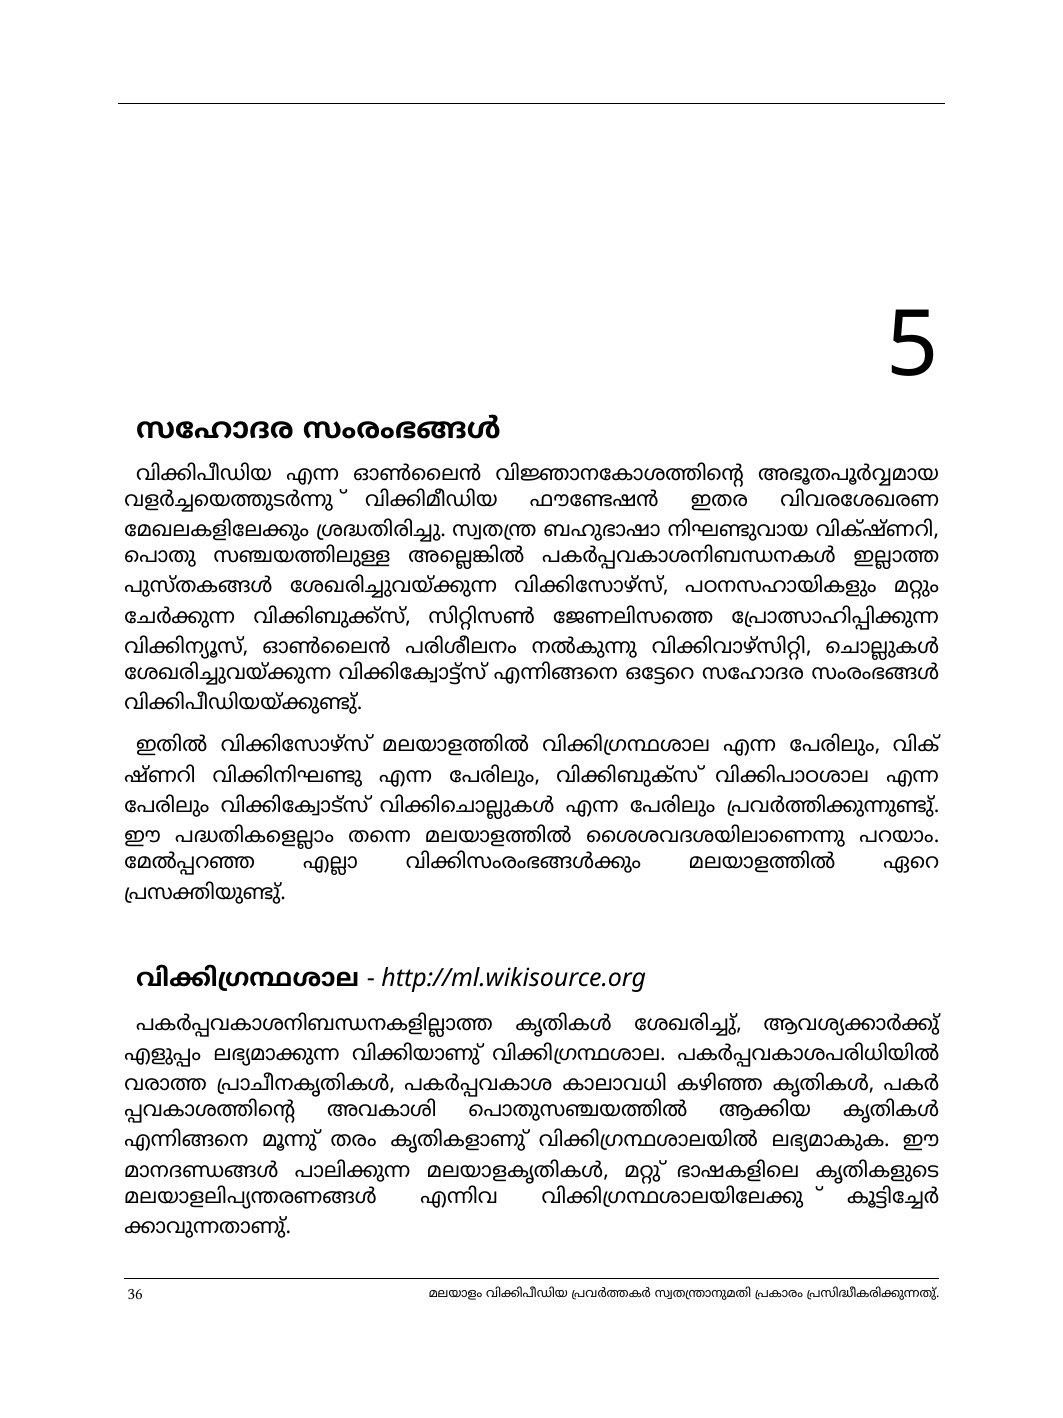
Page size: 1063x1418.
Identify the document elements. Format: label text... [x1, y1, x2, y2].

text ഇതില്‍ വിക്കിസോഴ്സ് മലയാളത്തില്‍ വിക്കിഗ്രന്ഥശാല എന്ന പേരിലും, വിക്‍ഷ്ണറി വിക്കിനിഘണ്ടു എന്ന പേരിലും, വിക്കിബുക്സ് വിക്കിപാഠശാല എന്ന പേരിലും വിക്കിക്വോട്സ് വിക്കിചൊല്ലുകള്‍ എന്ന പേരിലും പ്രവര്‍ത്തിക്കുന്നുണ്ടു്. ഈ പദ്ധതികളെല്ലാം തന്നെ മലയാളത്തില്‍ ശൈശവദശയിലാണെന്നു പറയാം. മേല്‍പ്പറഞ്ഞ എല്ലാ വിക്കിസംരംഭങ്ങള്‍ക്കും മലയാളത്തില്‍ ഏറെ പ്രസക്തിയുണ്ടു്. [124, 729, 939, 907]
subtitle സഹോദര സംരംഭങ്ങൾ [124, 414, 939, 450]
text വിക്കിപീഡിയ എന്ന ഓണ്‍ലൈന്‍ വിജ്ഞാനകോശത്തിന്റെ അഭൂതപൂര്‍വ്വമായ വളര്‍ച്ചയെത്തുടര്‍ന്നു് വിക്കിമീഡിയ ഫൗണ്ടേഷന്‍ ഇതര വിവരശേഖരണ മേഖലകളിലേക്കും ശ്രദ്ധതിരിച്ചു. സ്വതന്ത്ര ബഹുഭാഷാ നിഘണ്ടുവായ വിക്‍ഷ്ണറി, പൊതു സഞ്ചയത്തിലുള്ള അല്ലെങ്കില്‍ പകര്‍പ്പവകാശനിബന്ധനകള്‍ ഇല്ലാത്ത പുസ്തകങ്ങള്‍ ശേഖരിച്ചുവയ്ക്കുന്ന വിക്കിസോഴ്സ്, പഠനസഹായികളും മറ്റും ചേര്‍ക്കുന്ന വിക്കിബുക്ക്സ്, സിറ്റിസണ്‍ ജേണലിസത്തെ പ്രോത്സാഹിപ്പിക്കുന്ന വിക്കിന്യൂസ്, ഓണ്‍‌ലൈന്‍ പരിശീലനം നല്‍കുന്നു വിക്കിവാഴ്സിറ്റി, ചൊല്ലുകള്‍ ശേഖരിച്ചുവയ്ക്കുന്ന വിക്കിക്വോട്ട്സ് എന്നിങ്ങനെ ഒട്ടേറെ സഹോദര സംരംഭങ്ങള്‍ വിക്കിപീഡിയയ്ക്കുണ്ടു്. [124, 462, 939, 718]
text പകര്‍പ്പവകാശനിബന്ധനകളില്ലാത്ത കൃതികള്‍ ശേഖരിച്ചു്, ആവശ്യക്കാര്‍ക്കു് എളുപ്പം ലഭ്യമാക്കുന്ന വിക്കിയാണു് വിക്കിഗ്രന്ഥശാല. പകര്‍പ്പവകാശപരിധിയില്‍ വരാത്ത പ്രാചീനകൃതികള്‍, പകര്‍പ്പവകാശ കാലാവധി കഴിഞ്ഞ കൃതികള്‍, പകര്‍പ്പവകാശത്തിന്റെ അവകാശി പൊതുസഞ്ചയത്തില്‍ ആക്കിയ കൃതികള്‍ എന്നിങ്ങനെ മൂന്നു് തരം കൃതികളാണു് വിക്കിഗ്രന്ഥശാലയില്‍ ലഭ്യമാകുക. ഈ മാനദണ്ഡങ്ങള്‍ പാലിക്കുന്ന മലയാളകൃതികള്‍, മറ്റു് ഭാഷകളിലെ കൃതികളുടെ മലയാളലിപ്യന്തരണങ്ങള്‍ എന്നിവ വിക്കിഗ്രന്ഥശാലയിലേക്കു് കൂട്ടിച്ചേര്‍ക്കാവുന്നതാണു്. [124, 1008, 939, 1242]
text വിക്കിഗ്രന്ഥശാല - http://ml.wikisource.org [124, 959, 939, 996]
text 5 [124, 277, 939, 402]
